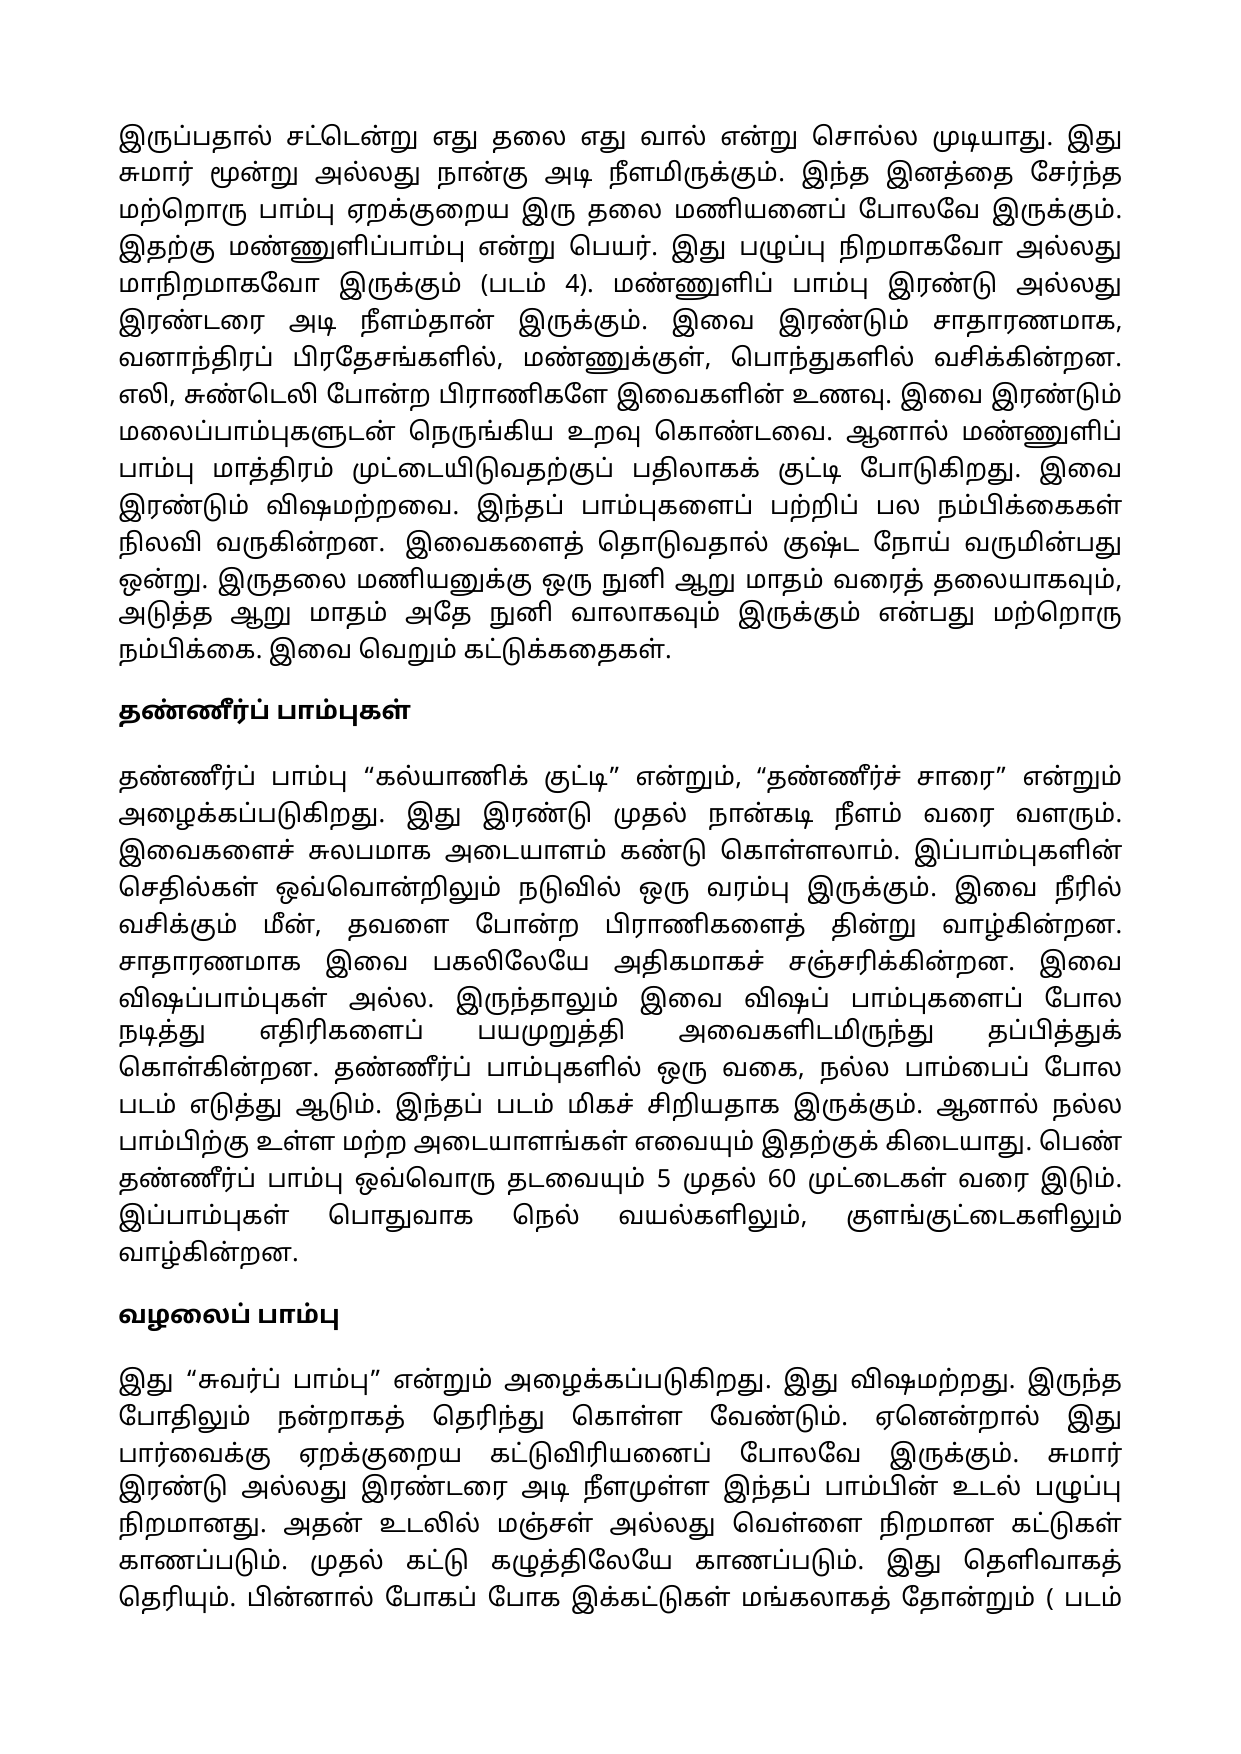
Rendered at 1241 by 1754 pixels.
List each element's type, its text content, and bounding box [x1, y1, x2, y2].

text தண்ணீர்ப் பாம்பு “கல்யாணிக் குட்டி” என்றும், “தண்ணீர்ச் சாரை” என்றும் அழைக்கப்படுகிறது. இது இரண்டு முதல் நான்கடி நீளம் வரை வளரும். இவைகளைச் சுலபமாக அடையாளம் கண்டு கொள்ளலாம். இப்பாம்புகளின் செதில்கள் ஒவ்வொன்றிலும் நடுவில் ஒரு வரம்பு இருக்கும். இவை நீரில் வசிக்கும் மீன், தவளை போன்ற பிராணிகளைத் தின்று வாழ்கின்றன. சாதாரணமாக இவை பகலிலேயே அதிகமாகச் சஞ்சரிக்கின்றன. இவை விஷப்பாம்புகள் அல்ல. இருந்தாலும் இவை விஷப் பாம்புகளைப் போல நடித்து எதிரிகளைப் பயமுறுத்தி அவைகளிடமிருந்து தப்பித்துக் கொள்கின்றன. தண்ணீர்ப் பாம்புகளில் ஒரு வகை, நல்ல பாம்பைப் போல படம் எடுத்து ஆடும். இந்தப் படம் மிகச் சிறியதாக இருக்கும். ஆனால் நல்ல பாம்பிற்கு உள்ள மற்ற அடையாளங்கள் எவையும் இதற்குக் கிடையாது. பெண் தண்ணீர்ப் பாம்பு ஒவ்வொரு தடவையும் 5 முதல் 60 முட்டைகள் வரை இடும். இப்பாம்புகள் பொதுவாக நெல் வயல்களிலும், குளங்குட்டைகளிலும் வாழ்கின்றன. [118, 758, 1122, 1272]
text இருப்பதால் சட்டென்று எது தலை எது வால் என்று சொல்ல முடியாது. இது சுமார் மூன்று அல்லது நான்கு அடி நீளமிருக்கும். இந்த இனத்தை சேர்ந்த மற்றொரு பாம்பு ஏறக்குறைய இரு தலை மணியனைப் போலவே இருக்கும். இதற்கு மண்ணுளிப்பாம்பு என்று பெயர். இது பழுப்பு நிறமாகவோ அல்லது மாநிறமாகவோ இருக்கும் (படம் 4). மண்ணுளிப் பாம்பு இரண்டு அல்லது இரண்டரை அடி நீளம்தான் இருக்கும். இவை இரண்டும் சாதாரணமாக, வனாந்திரப் பிரதேசங்களில், மண்ணுக்குள், பொந்துகளில் வசிக்கின்றன. எலி, சுண்டெலி போன்ற பிராணிகளே இவைகளின் உணவு. இவை இரண்டும் மலைப்பாம்புகளுடன் நெருங்கிய உறவு கொண்டவை. ஆனால் மண்ணுளிப் பாம்பு மாத்திரம் முட்டையிடுவதற்குப் பதிலாகக் குட்டி போடுகிறது. இவை இரண்டும் விஷமற்றவை. இந்தப் பாம்புகளைப் பற்றிப் பல நம்பிக்கைகள் நிலவி வருகின்றன. இவைகளைத் தொடுவதால் குஷ்ட நோய் வருமின்பது ஒன்று. இருதலை மணியனுக்கு ஒரு நுனி ஆறு மாதம் வரைத் தலையாகவும், அடுத்த ஆறு மாதம் அதே நுனி வாலாகவும் இருக்கும் என்பது மற்றொரு நம்பிக்கை. இவை வெறும் கட்டுக்கதைகள். [118, 118, 1122, 668]
text இது “சுவர்ப் பாம்பு” என்றும் அழைக்கப்படுகிறது. இது விஷமற்றது. இருந்த போதிலும் நன்றாகத் தெரிந்து கொள்ள வேண்டும். ஏனென்றால் இது பார்வைக்கு ஏறக்குறைய கட்டுவிரியனைப் போலவே இருக்கும். சுமார் இரண்டு அல்லது இரண்டரை அடி நீளமுள்ள இந்தப் பாம்பின் உடல் பழுப்பு நிறமானது. அதன் உடலில் மஞ்சள் அல்லது வெள்ளை நிறமான கட்டுகள் காணப்படும். முதல் கட்டு கழுத்திலேயே காணப்படும். இது தெளிவாகத் தெரியும். பின்னால் போகப் போக இக்கட்டுகள் மங்கலாகத் தோன்றும் ( படம் [118, 1362, 1122, 1616]
text தண்ணீர்ப் பாம்புகள் [118, 697, 1122, 730]
text வழலைப் பாம்பு [118, 1301, 1122, 1333]
